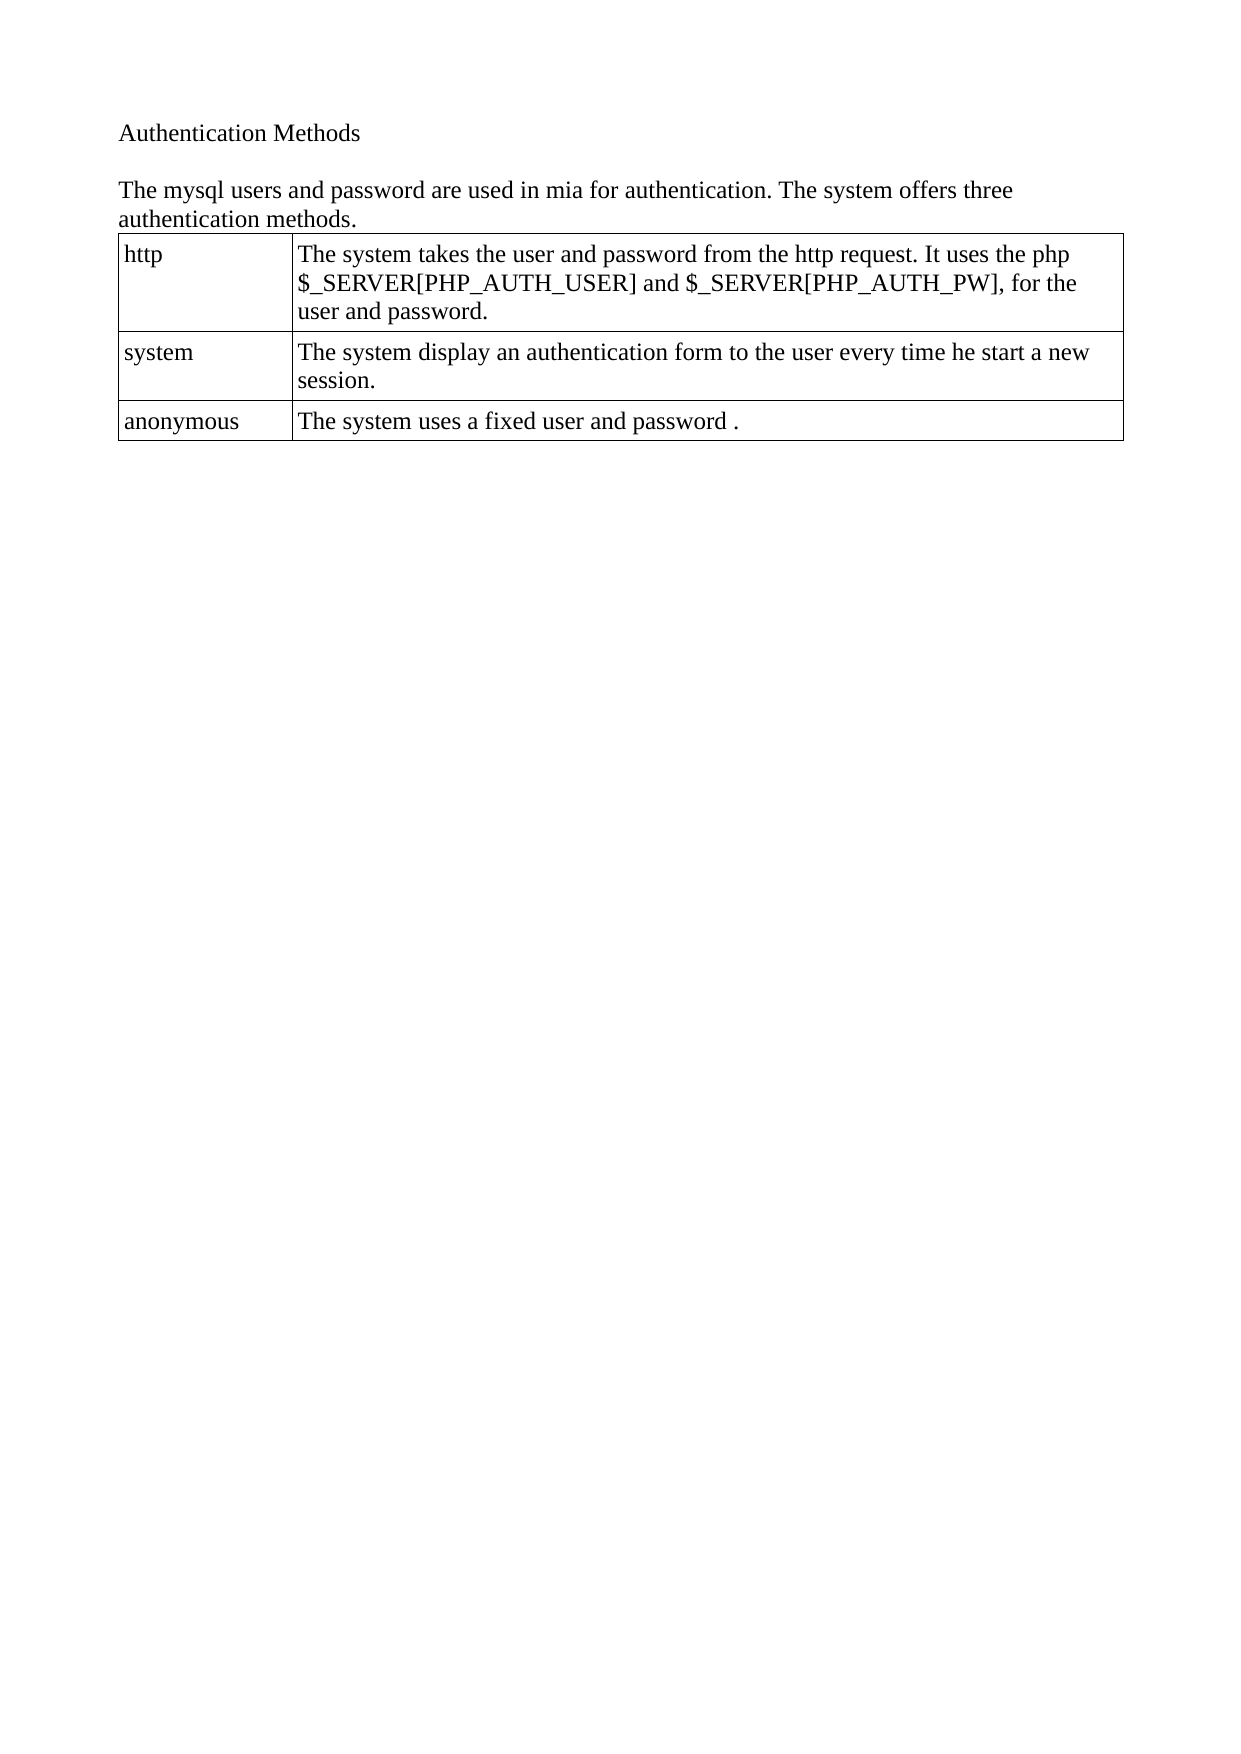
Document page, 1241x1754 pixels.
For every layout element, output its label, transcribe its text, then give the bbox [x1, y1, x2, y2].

text Authentication Methods [118, 118, 1122, 147]
table_cell system [119, 332, 292, 400]
table_cell The system uses a fixed user and password . [293, 401, 1123, 440]
table_header The system takes the user and password from the http request. It uses the php $_SERVER[PHP_AUTH_USER] and $_SERVER[PHP_AUTH_PW], for the user and password. [293, 234, 1123, 331]
table_cell anonymous [119, 401, 292, 440]
table_cell The system display an authentication form to the user every time he start a new session. [293, 332, 1123, 400]
text The mysql users and password are used in mia for authentication. The system offers three authentication methods. [118, 176, 1122, 233]
table_header http [119, 234, 292, 331]
